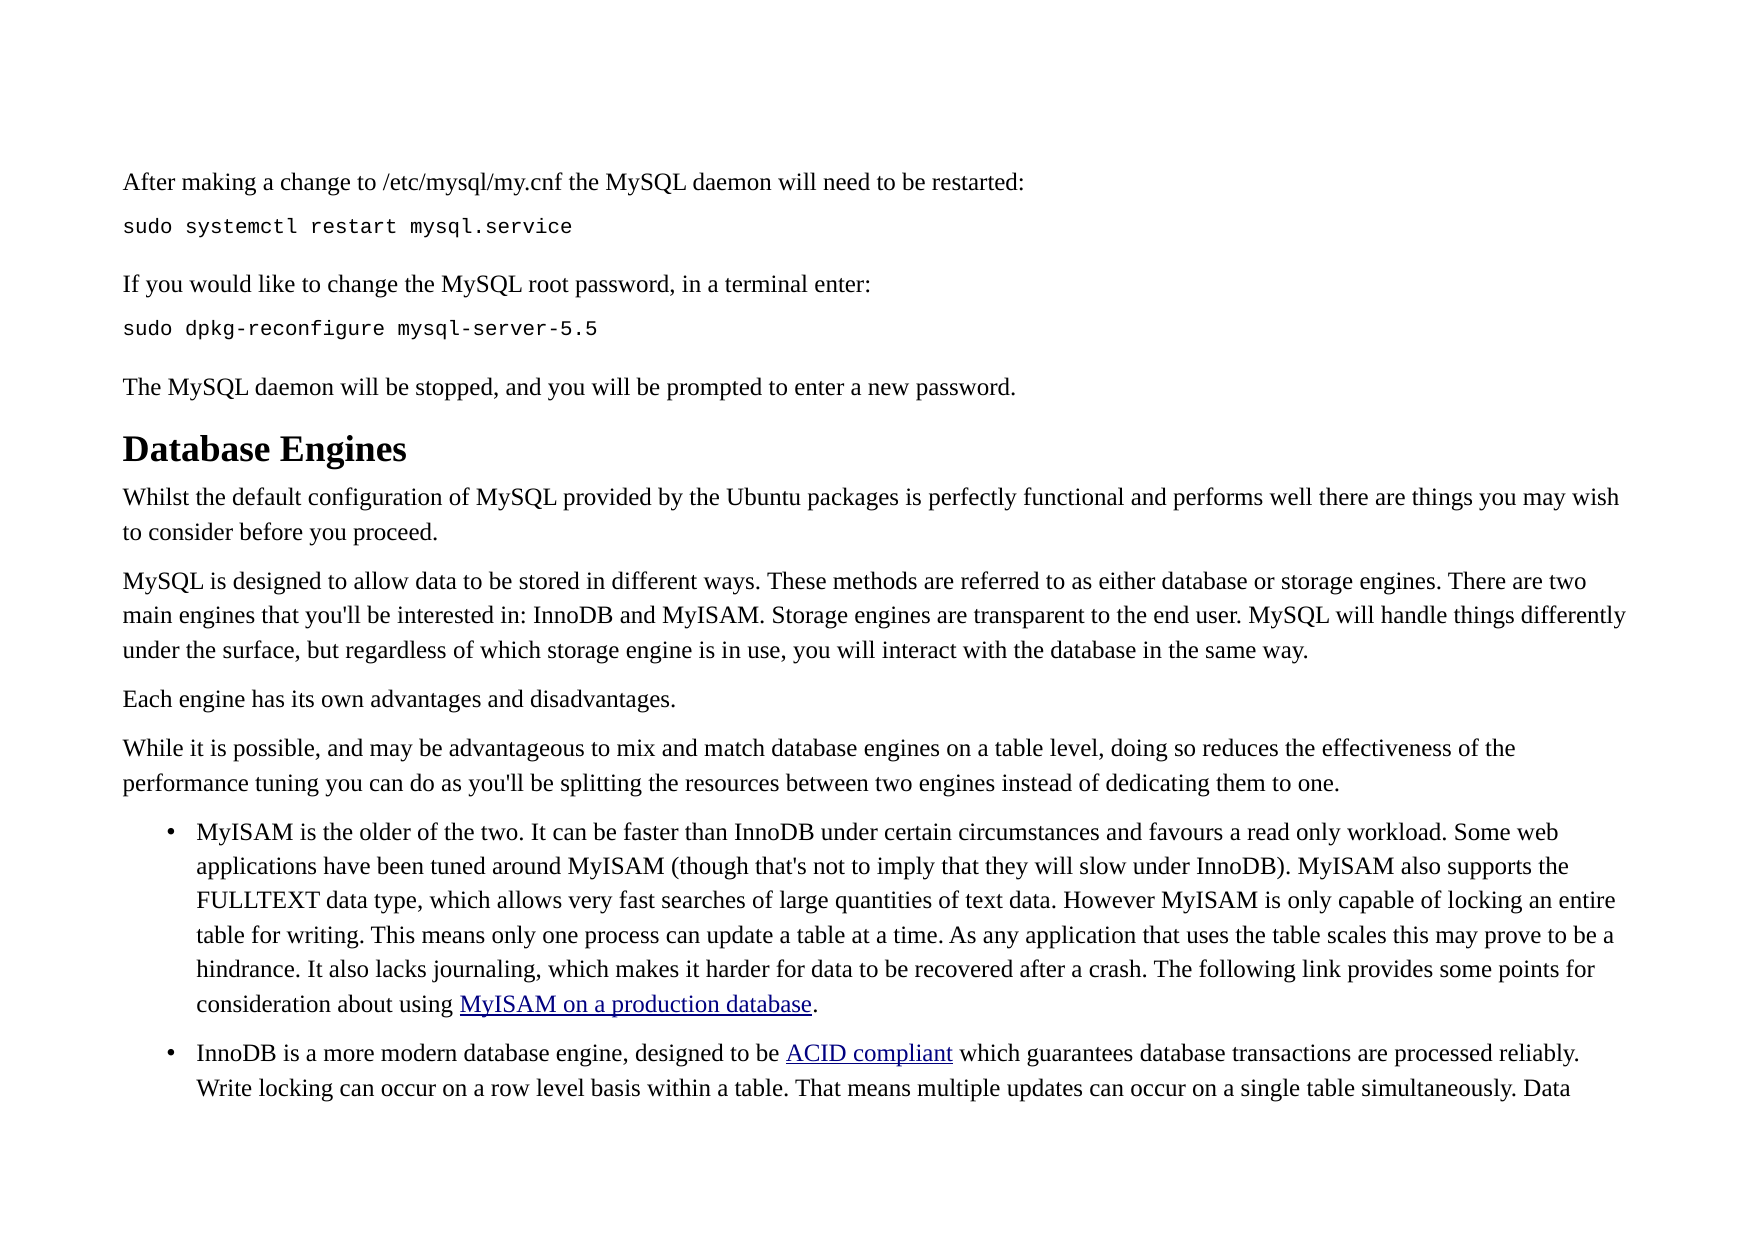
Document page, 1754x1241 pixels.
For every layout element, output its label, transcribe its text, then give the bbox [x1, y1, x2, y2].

subtitle Database Engines [122, 427, 1636, 470]
text Each engine has its own advantages and disadvantages. [122, 684, 1636, 713]
list MyISAM is the older of the two. It can be faster than InnoDB under certain circumstances and favours a read only workload. Some web applications have been tuned around MyISAM (though that's not to imply that they will slow under InnoDB). MyISAM also supports the FULLTEXT data type, which allows very fast searches of large quantities of text data. However MyISAM is only capable of locking an entire table for writing. This means only one process can update a table at a time. As any application that uses the table scales this may prove to be a hindrance. It also lacks journaling, which makes it harder for data to be recovered after a crash. The following link provides some points for consideration about using MyISAM on a production database. [167, 817, 1636, 1018]
text Whilst the default configuration of MySQL provided by the Ubuntu packages is perfectly functional and performs well there are things you may wish to consider before you proceed. [122, 482, 1636, 546]
text sudo dpkg-reconfigure mysql-server-5.5 [122, 318, 1636, 342]
text If you would like to change the MySQL root password, in a terminal enter: [122, 269, 1636, 298]
list InnoDB is a more modern database engine, designed to be ACID compliant which guarantees database transactions are processed reliably. Write locking can occur on a row level basis within a table. That means multiple updates can occur on a single table simultaneously. Data [167, 1038, 1636, 1101]
text MySQL is designed to allow data to be stored in different ways. These methods are referred to as either database or storage engines. There are two main engines that you'll be interested in: InnoDB and MyISAM. Storage engines are transparent to the end user. MySQL will handle things differently under the surface, but regardless of which storage engine is in use, you will interact with the database in the same way. [122, 566, 1636, 664]
text sudo systemctl restart mysql.service [122, 216, 1636, 240]
text The MySQL daemon will be stopped, and you will be prompted to enter a new password. [122, 372, 1636, 400]
text After making a change to /etc/mysql/my.cnf the MySQL daemon will need to be restarted: [122, 167, 1636, 196]
text While it is possible, and may be advantageous to mix and match database engines on a table level, doing so reduces the effectiveness of the performance tuning you can do as you'll be splitting the resources between two engines instead of dedicating them to one. [122, 733, 1636, 796]
